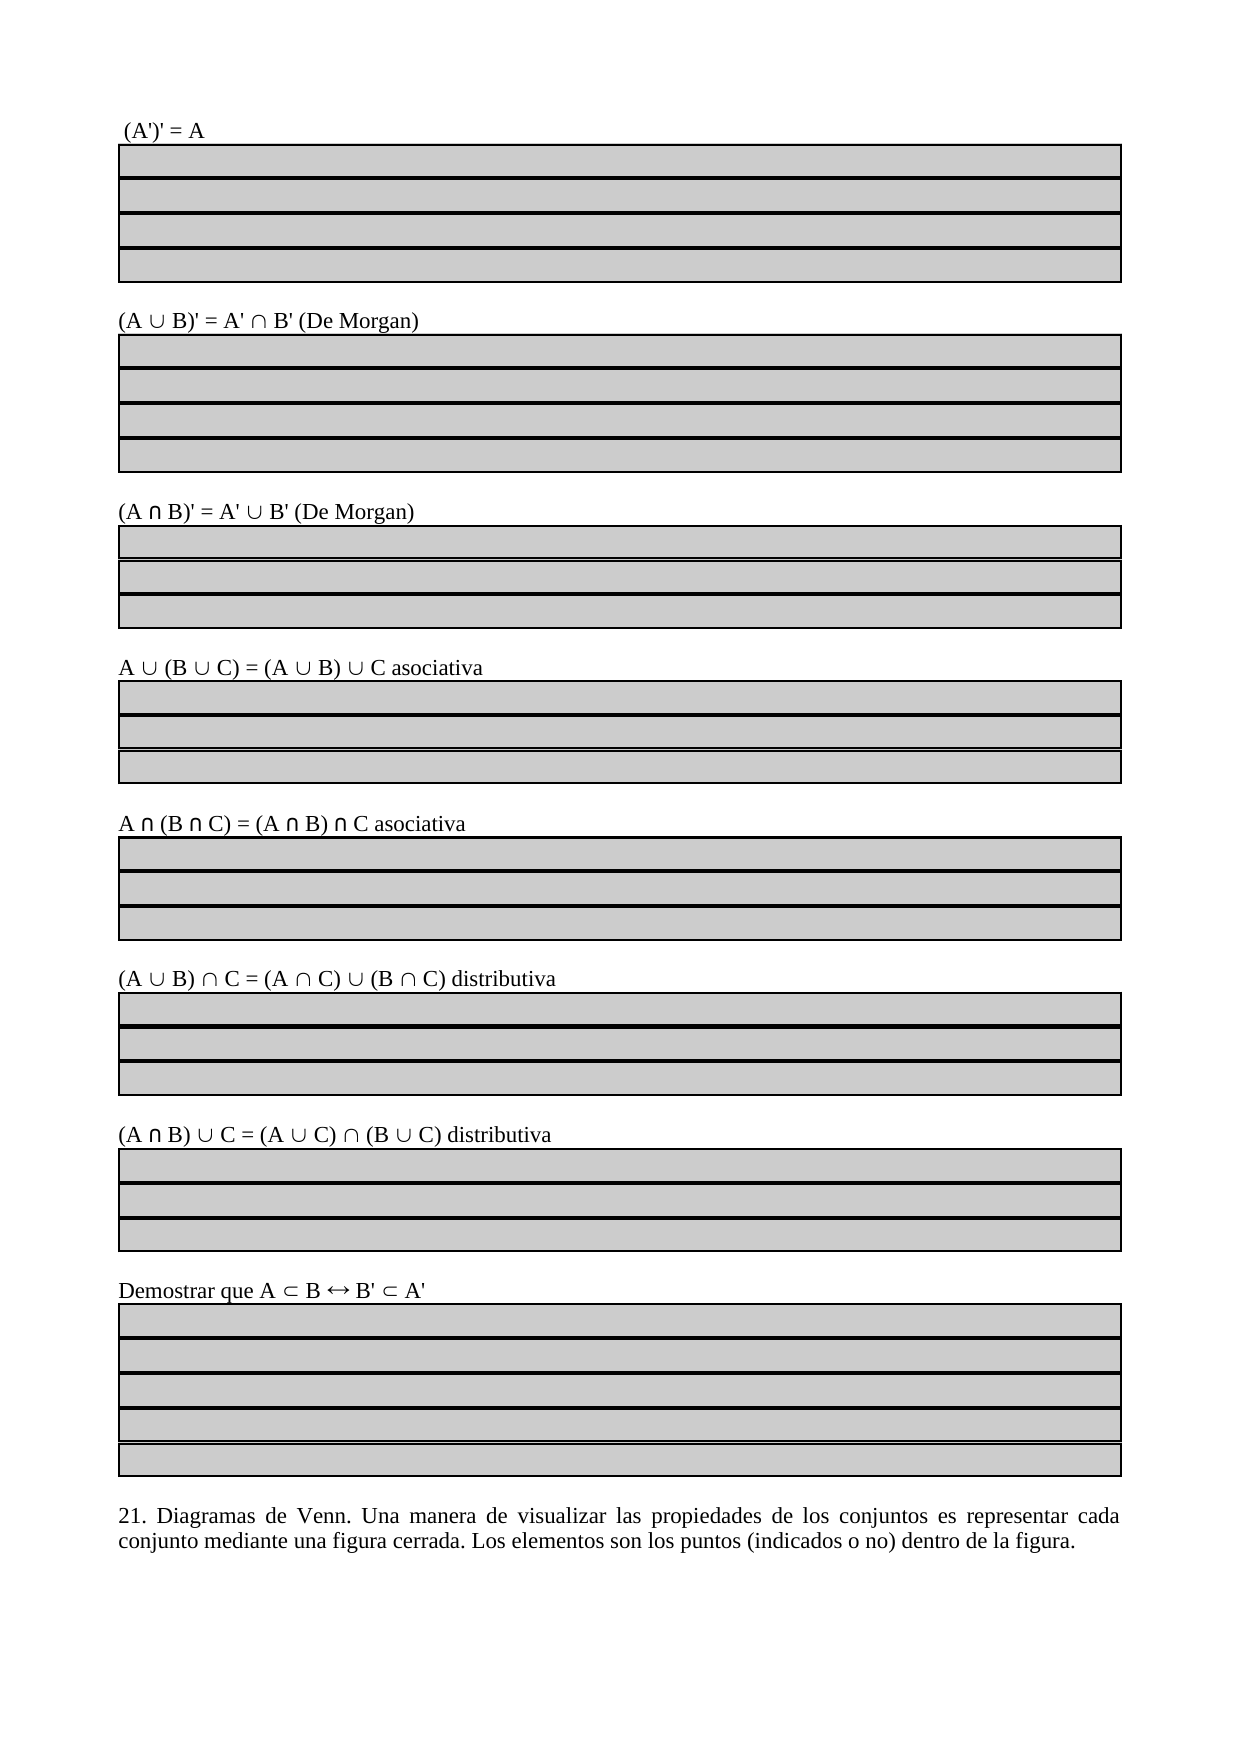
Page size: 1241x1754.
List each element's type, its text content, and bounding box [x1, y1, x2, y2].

text 21. Diagramas de Venn. Una manera de visualizar las propiedades de los conjuntos es representar cada conjunto mediante una figura cerrada. Los elementos son los puntos (indicados o no) dentro de la figura. [118, 1477, 1122, 1553]
text (A')' = A [118, 118, 1122, 143]
text A ∩ (B ∩ C) = (A ∩ B) ∩ C asociativa [118, 784, 1122, 836]
text A  (B  C) = (A  B)  C asociativa [118, 629, 1122, 680]
text [118, 1604, 1122, 1630]
text (A ∩ B)' = A'  B' (De Morgan) [118, 473, 1122, 525]
text Demostrar que A  B  B'  A' [118, 1252, 1122, 1303]
text (A  B)  C = (A  C)  (B  C) distributiva [118, 941, 1122, 992]
text (A ∩ B)  C = (A  C)  (B  C) distributiva [118, 1096, 1122, 1148]
text (A  B)' = A'  B' (De Morgan) [118, 283, 1122, 333]
